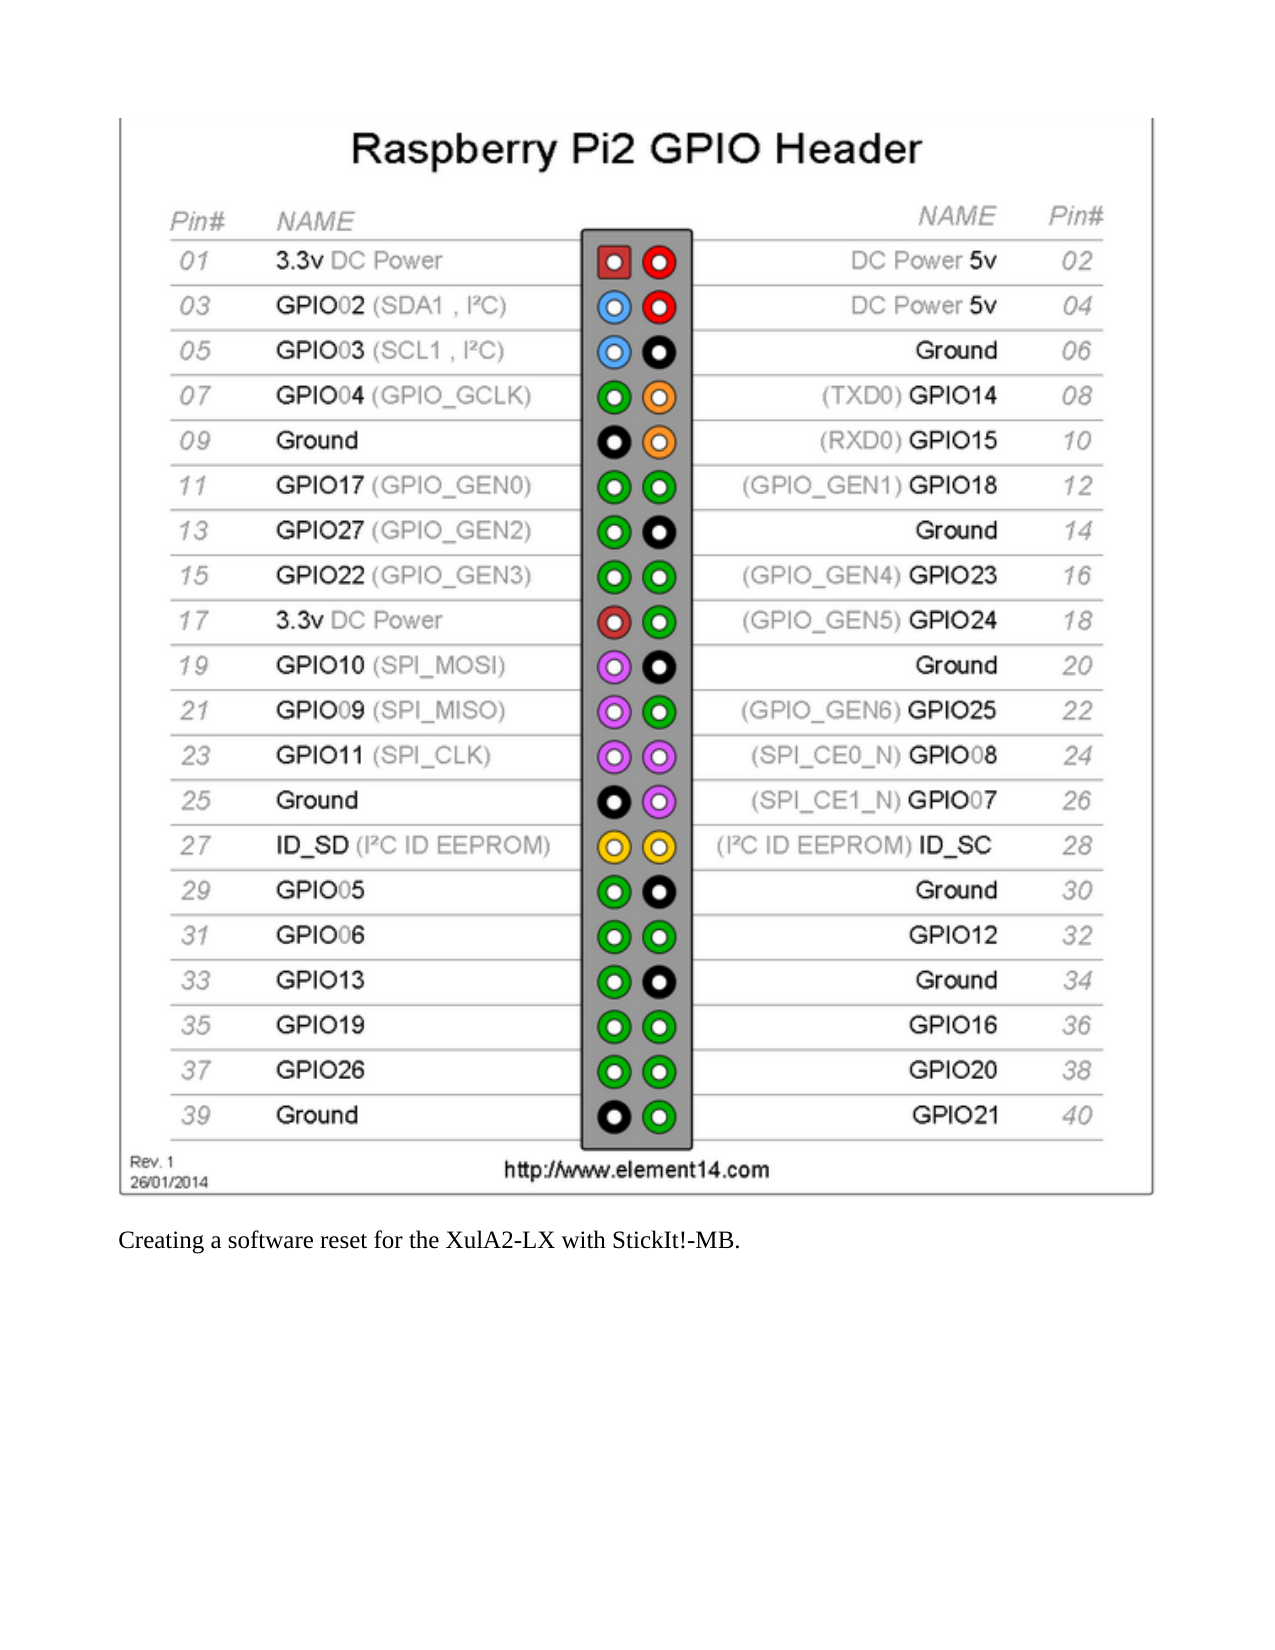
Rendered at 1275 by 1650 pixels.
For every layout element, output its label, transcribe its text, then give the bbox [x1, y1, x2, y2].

text Creating a software reset for the XulA2-LX with StickIt!-MB. [118, 1226, 1157, 1254]
picture [118, 118, 1157, 1197]
